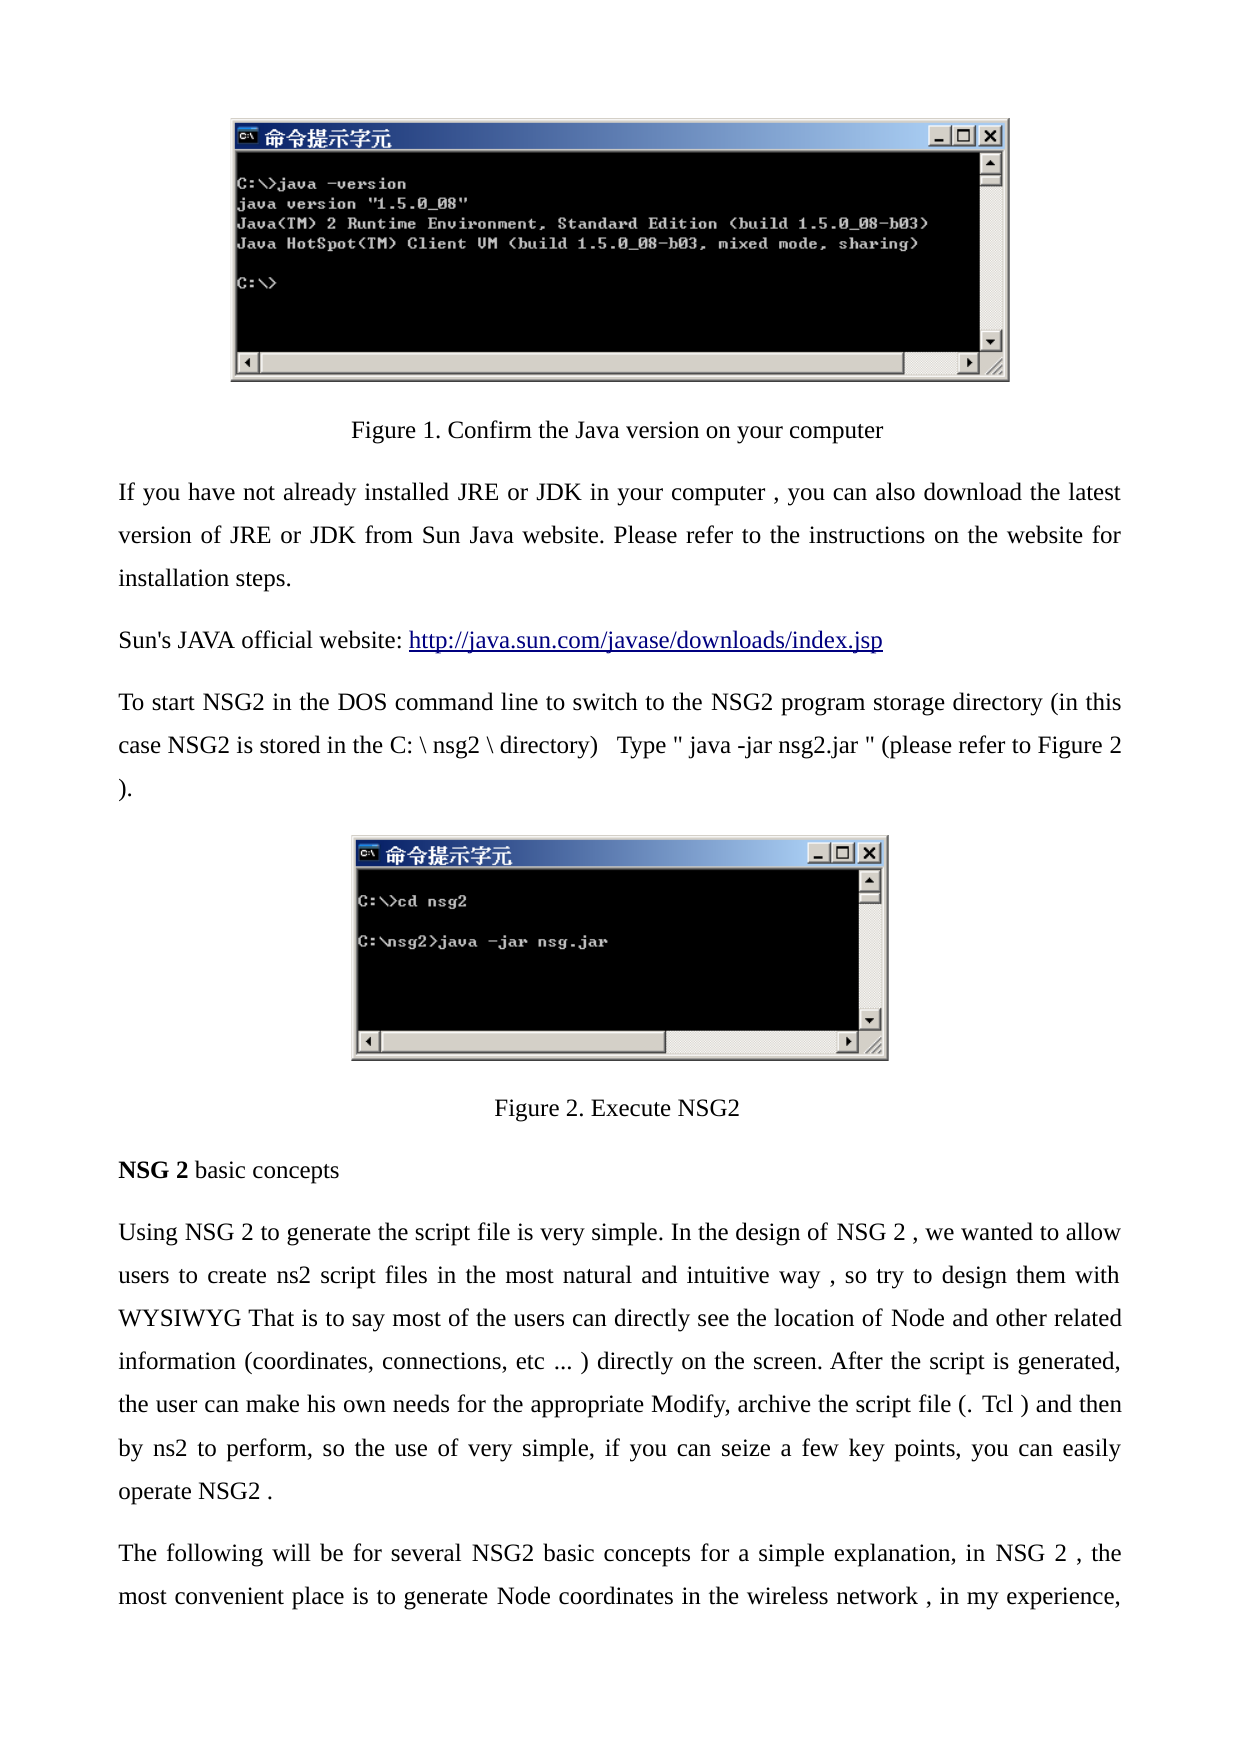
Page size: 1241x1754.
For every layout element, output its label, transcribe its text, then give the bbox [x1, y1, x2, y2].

picture [230, 118, 1010, 382]
text The following will be for several NSG2 basic concepts for a simple explanation, in NSG 2 , the most convenient place is to generate Node coordinates in the wireless network , in my experience, [118, 1538, 1122, 1609]
text Sun's JAVA official website: http://java.sun.com/javase/downloads/index.jsp [118, 625, 1122, 654]
text Figure 1. Confirm the Java version on your computer [118, 415, 1122, 444]
text Using NSG 2 to generate the script file is very simple. In the design of NSG 2 , we wanted to allow users to create ns2 script files in the most natural and intuitive way , so try to design them with WYSIWYG That is to say most of the users can directly see the location of Node and other related information (coordinates, connections, etc ... ) directly on the screen. After the script is generated, the user can make his own needs for the appropriate Modify, archive the script file (. Tcl ) and then by ns2 to perform, so the use of very simple, if you can seize a few key points, you can easily operate NSG2 . [118, 1217, 1122, 1504]
text If you have not already installed JRE or JDK in your computer , you can also download the latest version of JRE or JDK from Sun Java website. Please refer to the instructions on the website for installation steps. [118, 477, 1122, 592]
picture [351, 835, 889, 1061]
text To start NSG2 in the DOS command line to switch to the NSG2 program storage directory (in this case NSG2 is stored in the C: \ nsg2 \ directory) Type " java -jar nsg2.jar " (please refer to Figure 2 ). [118, 687, 1122, 802]
text NSG 2 basic concepts [118, 1155, 1122, 1184]
text Figure 2. Execute NSG2 [118, 1093, 1122, 1122]
